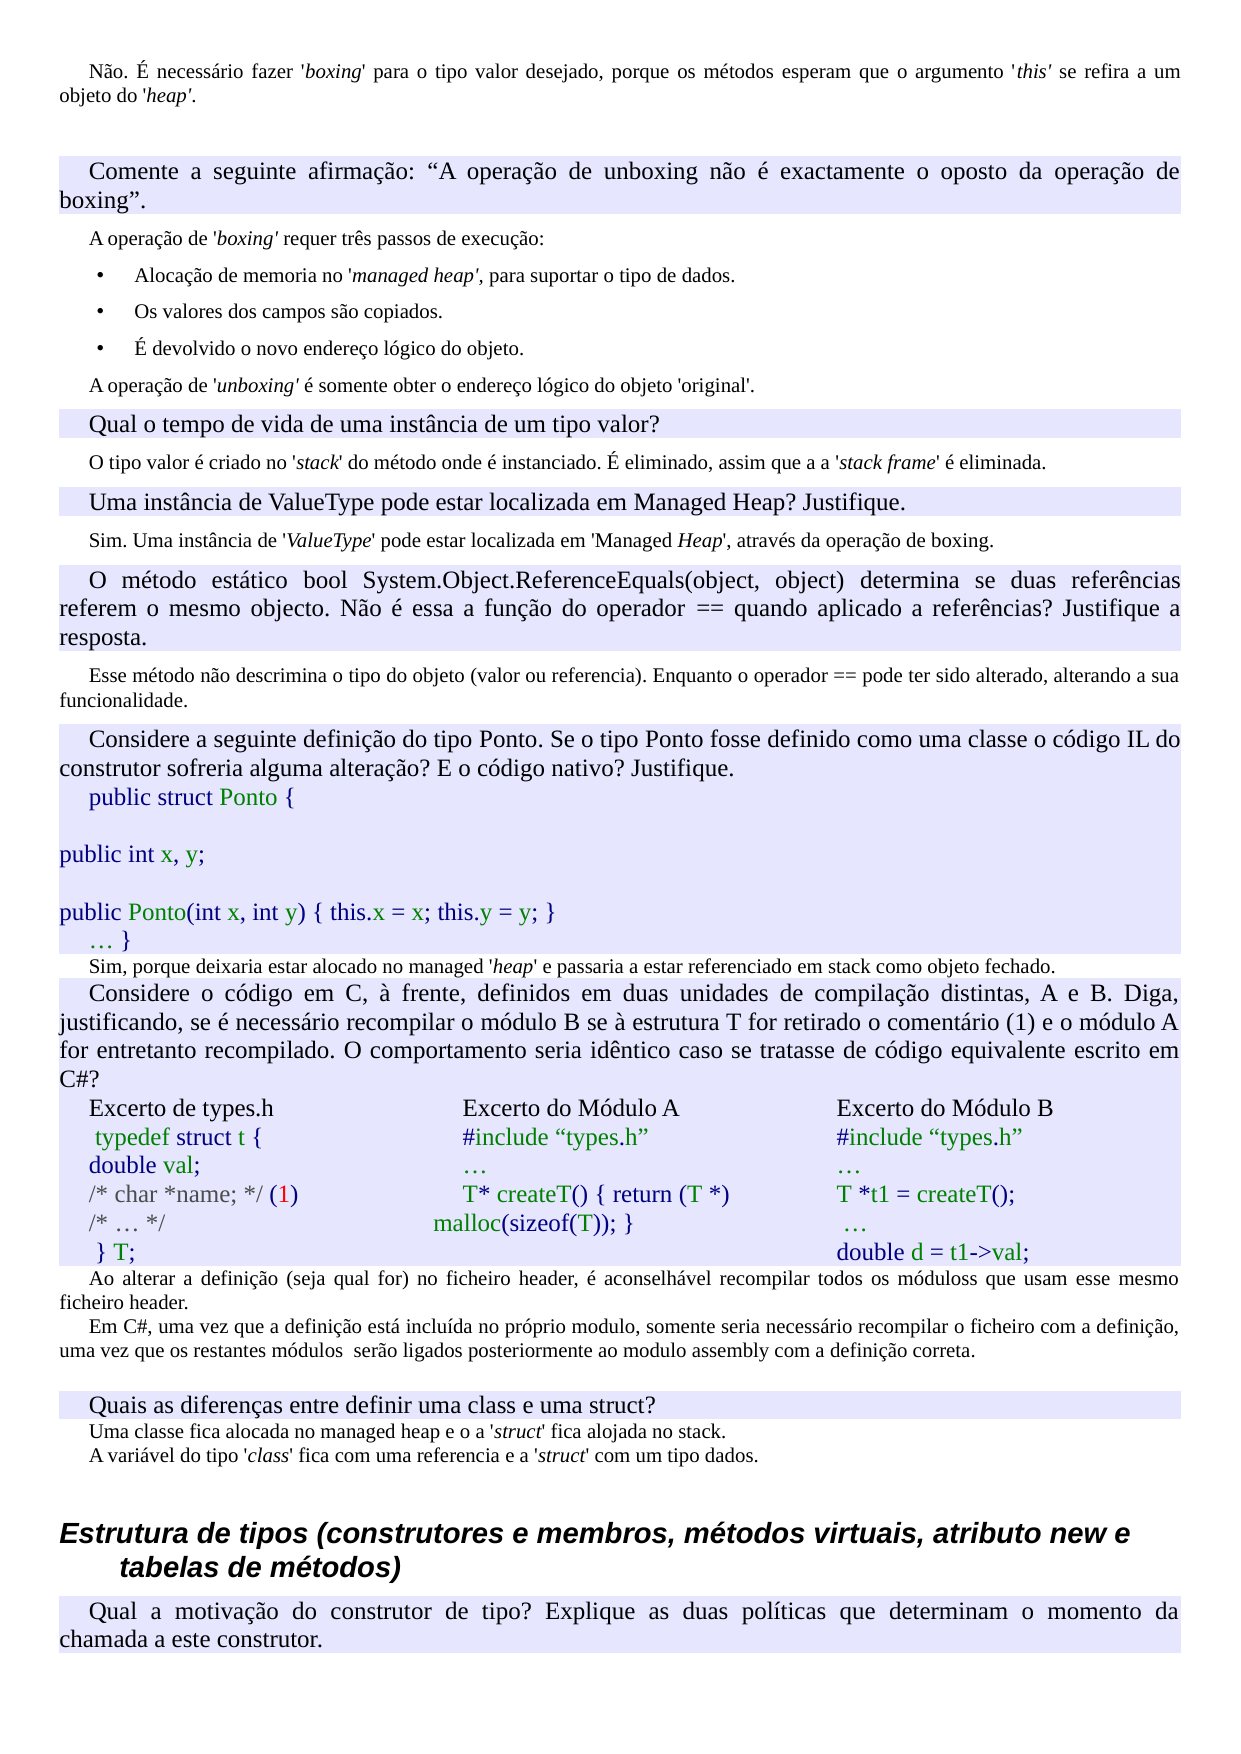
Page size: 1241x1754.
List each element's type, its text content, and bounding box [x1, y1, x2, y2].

list Alocação de memoria no 'managed heap', para suportar o tipo de dados. [97, 263, 1181, 287]
text A variável do tipo 'class' fica com uma referencia e a 'struct' com um tipo dados. [59, 1443, 1181, 1467]
text … } [59, 925, 1181, 954]
text … [433, 1151, 807, 1179]
text Quais as diferenças entre definir uma class e uma struct? [59, 1391, 1181, 1419]
text #include “types.h” [807, 1122, 1181, 1151]
text Considere a seguinte definição do tipo Ponto. Se o tipo Ponto fosse definido como uma classe o código IL do construtor sofreria alguma alteração? E o código nativo? Justifique. [59, 724, 1181, 782]
text Considere o código em C, à frente, definidos em duas unidades de compilação distintas, A e B. Diga, justificando, se é necessário recompilar o módulo B se à estrutura T for retirado o comentário (1) e o módulo A for entretanto recompilado. O comportamento seria idêntico caso se tratasse de código equivalente escrito em C#? [59, 978, 1181, 1093]
text #include “types.h” [433, 1122, 807, 1151]
text typedef struct t { [59, 1122, 433, 1151]
text Excerto do Módulo A [433, 1093, 807, 1122]
text O método estático bool System.Object.ReferenceEquals(object, object) determina se duas referências referem o mesmo objecto. Não é essa a função do operador == quando aplicado a referências? Justifique a resposta. [59, 565, 1181, 651]
text Esse método não descrimina o tipo do objeto (valor ou referencia). Enquanto o operador == pode ter sido alterado, alterando a sua funcionalidade. [59, 663, 1181, 712]
text Sim, porque deixaria estar alocado no managed 'heap' e passaria a estar referenciado em stack como objeto fechado. [59, 954, 1181, 978]
subtitle Estrutura de tipos (construtores e membros, métodos virtuais, atributo new e tabelas de métodos) [59, 1516, 1181, 1583]
text public Ponto(int x, int y) { this.x = x; this.y = y; } [59, 868, 1181, 925]
text Excerto de types.h [59, 1093, 433, 1122]
text … [807, 1208, 1181, 1237]
text T *t1 = createT(); [807, 1179, 1181, 1208]
text Sim. Uma instância de 'ValueType' pode estar localizada em 'Managed Heap', através da operação de boxing. [59, 528, 1181, 552]
text Excerto do Módulo B [807, 1093, 1181, 1122]
text double d = t1->val; [807, 1237, 1181, 1266]
text double val; [59, 1151, 433, 1179]
text Uma classe fica alocada no managed heap e o a 'struct' fica alojada no stack. [59, 1419, 1181, 1443]
text Qual a motivação do construtor de tipo? Explique as duas políticas que determinam o momento da chamada a este construtor. [59, 1596, 1181, 1653]
text public int x, y; [59, 810, 1181, 868]
text } T; [59, 1237, 433, 1266]
text A operação de 'unboxing' é somente obter o endereço lógico do objeto 'original'. [59, 372, 1181, 397]
text public struct Ponto { [59, 782, 1181, 810]
text Qual o tempo de vida de uma instância de um tipo valor? [59, 409, 1181, 438]
text … [807, 1151, 1181, 1179]
text O tipo valor é criado no 'stack' do método onde é instanciado. É eliminado, assim que a a 'stack frame' é eliminada. [59, 450, 1181, 474]
text Uma instância de ValueType pode estar localizada em Managed Heap? Justifique. [59, 487, 1181, 516]
text Não. É necessário fazer 'boxing' para o tipo valor desejado, porque os métodos esperam que o argumento 'this' se refira a um objeto do 'heap'. [59, 59, 1181, 107]
text Comente a seguinte afirmação: “A operação de unboxing não é exactamente o oposto da operação de boxing”. [59, 156, 1181, 214]
text T* createT() { return (T *) malloc(sizeof(T)); } [433, 1179, 807, 1237]
text Ao alterar a definição (seja qual for) no ficheiro header, é aconselhável recompilar todos os móduloss que usam esse mesmo ficheiro header. [59, 1266, 1181, 1314]
text /* char *name; */ (1) [59, 1179, 433, 1208]
list É devolvido o novo endereço lógico do objeto. [97, 336, 1181, 360]
list Os valores dos campos são copiados. [97, 299, 1181, 323]
text /* … */ [59, 1208, 433, 1237]
text A operação de 'boxing' requer três passos de execução: [59, 226, 1181, 250]
text Em C#, uma vez que a definição está incluída no próprio modulo, somente seria necessário recompilar o ficheiro com a definição, uma vez que os restantes módulos serão ligados posteriormente ao modulo assembly com a definição correta. [59, 1314, 1181, 1362]
